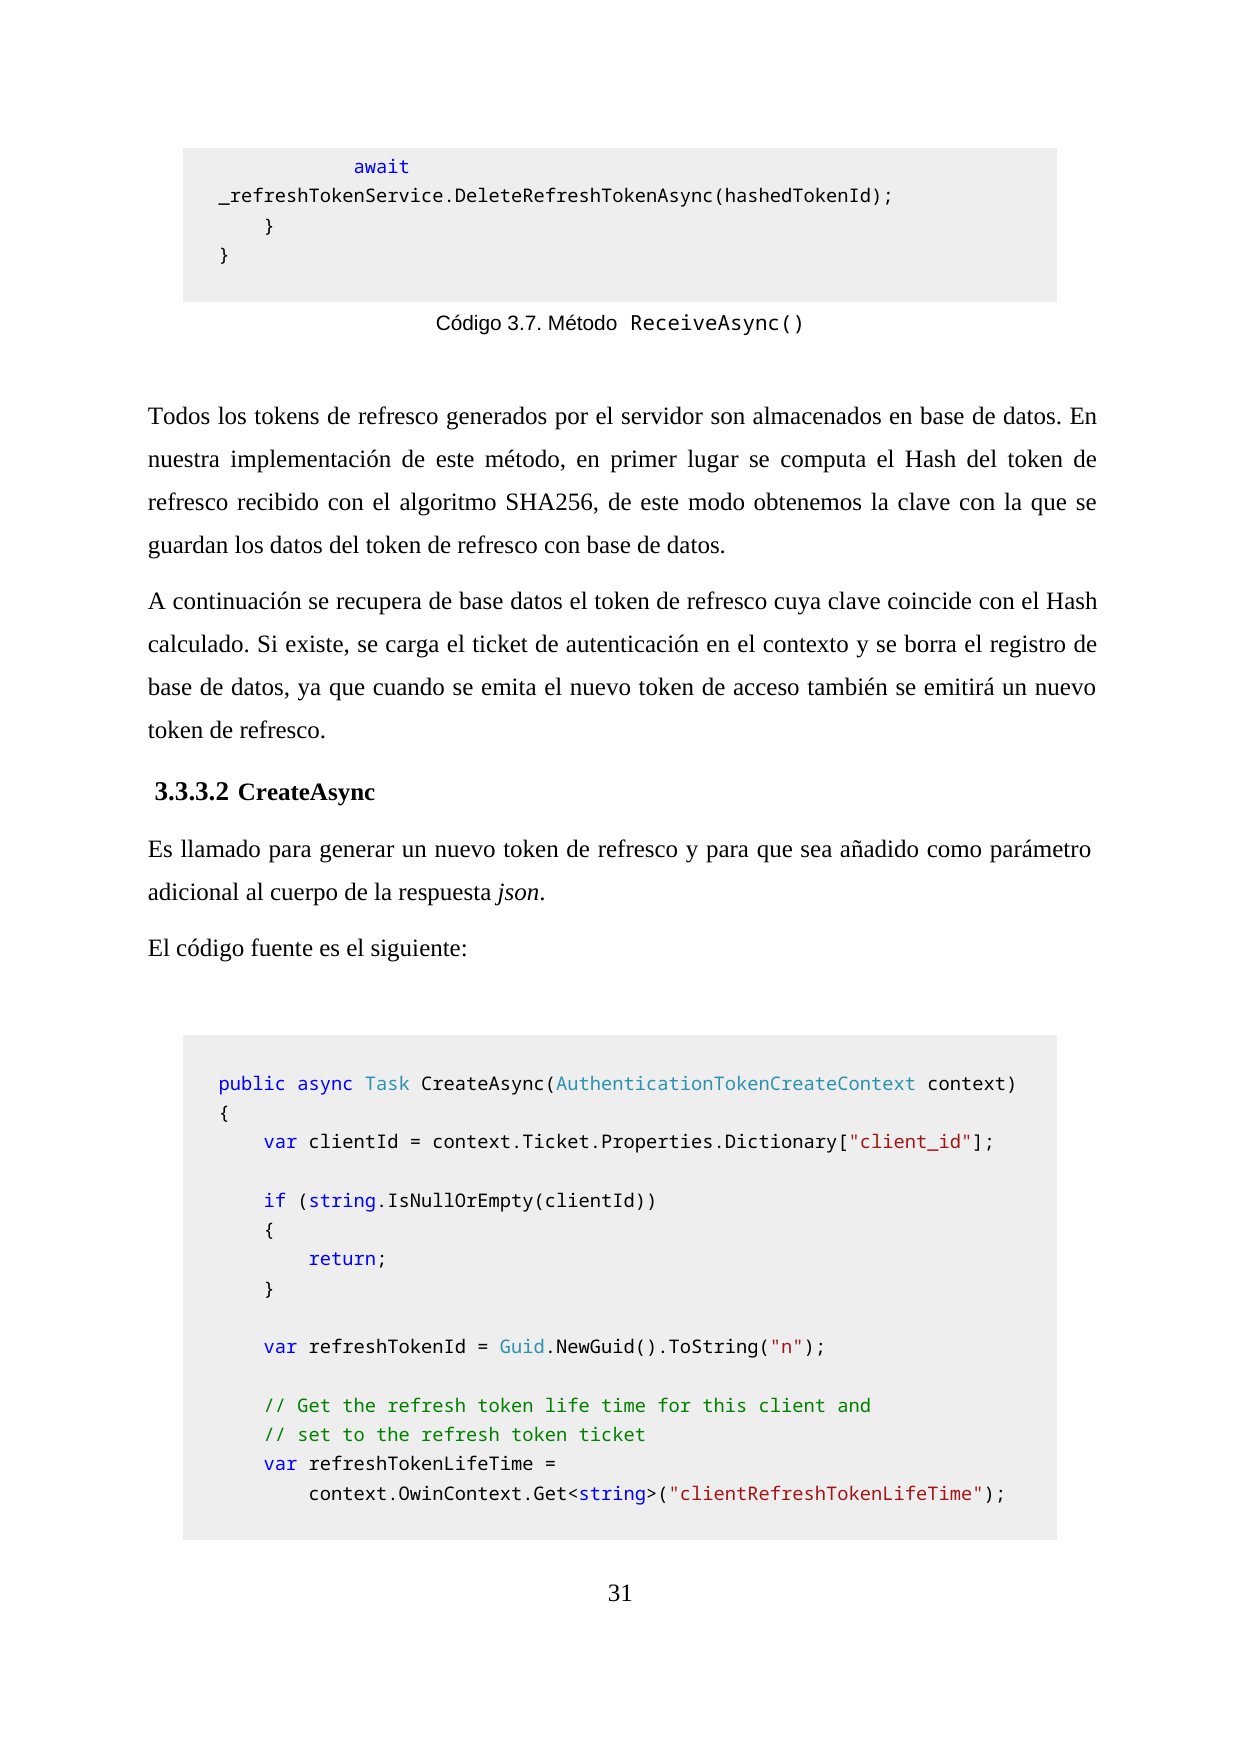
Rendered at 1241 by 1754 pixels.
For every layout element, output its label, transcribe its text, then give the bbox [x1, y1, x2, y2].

text Todos los tokens de refresco generados por el servidor son almacenados en base de datos. En nuestra implementación de este método, en primer lugar se computa el Hash del token de refresco recibido con el algoritmo SHA256, de este modo obtenemos la clave con la que se guardan los datos del token de refresco con base de datos. [148, 401, 1098, 559]
text A continuación se recupera de base datos el token de refresco cuya clave coincide con el Hash calculado. Si existe, se carga el ticket de autenticación en el contexto y se borra el registro de base de datos, ya que cuando se emita el nuevo token de acceso también se emitirá un nuevo token de refresco. [148, 586, 1098, 744]
text El código fuente es el siguiente: [148, 933, 1093, 961]
table_header public async Task CreateAsync(AuthenticationTokenCreateContext context) { var clientId = context.Ticket.Properties.Dictionary["client_id"]; if (string.IsNullOrEmpty(clientId)) { return; } var refreshTokenId = Guid.NewGuid().ToString("n"); // Get the refresh token life time for this client and // set to the refresh token ticket var refreshTokenLifeTime = context.OwinContext.Get<string>("clientRefreshTokenLifeTime"); [183, 1035, 1057, 1540]
table_header await _refreshTokenService.DeleteRefreshTokenAsync(hashedTokenId); } } [183, 148, 1057, 302]
table_cell Código 3.7. Método ReceiveAsync() [183, 302, 1057, 342]
text Es llamado para generar un nuevo token de refresco y para que sea añadido como parámetro adicional al cuerpo de la respuesta json. [148, 834, 1093, 906]
subtitle CreateAsync [148, 775, 1093, 806]
